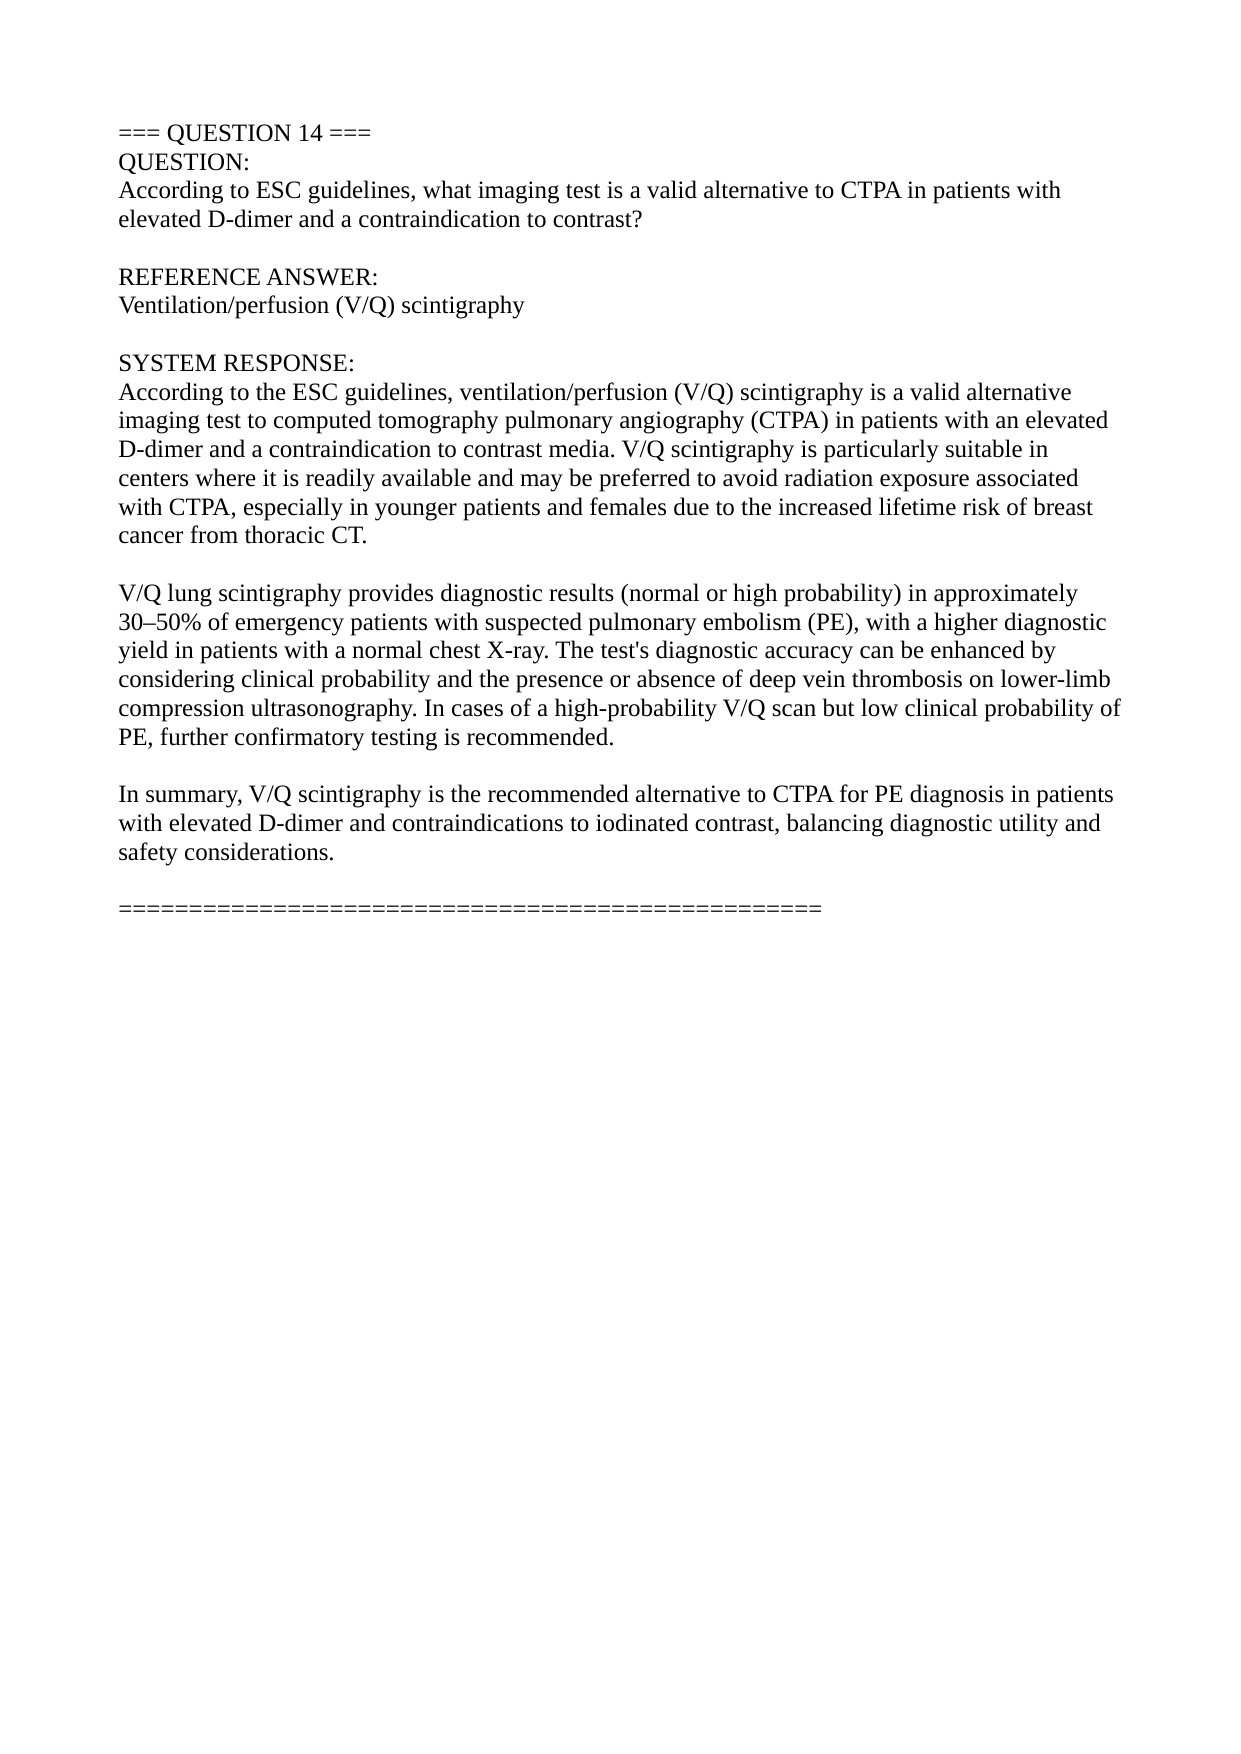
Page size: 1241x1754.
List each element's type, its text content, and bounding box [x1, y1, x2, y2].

text === QUESTION 14 === QUESTION: According to ESC guidelines, what imaging test is a valid alternative to CTPA in patients with elevated D-dimer and a contraindication to contrast? REFERENCE ANSWER: Ventilation/perfusion (V/Q) scintigraphy SYSTEM RESPONSE: According to the ESC guidelines, ventilation/perfusion (V/Q) scintigraphy is a valid alternative imaging test to computed tomography pulmonary angiography (CTPA) in patients with an elevated D-dimer and a contraindication to contrast media. V/Q scintigraphy is particularly suitable in centers where it is readily available and may be preferred to avoid radiation exposure associated with CTPA, especially in younger patients and females due to the increased lifetime risk of breast cancer from thoracic CT. V/Q lung scintigraphy provides diagnostic results (normal or high probability) in approximately 30–50% of emergency patients with suspected pulmonary embolism (PE), with a higher diagnostic yield in patients with a normal chest X-ray. The test's diagnostic accuracy can be enhanced by considering clinical probability and the presence or absence of deep vein thrombosis on lower-limb compression ultrasonography. In cases of a high-probability V/Q scan but low clinical probability of PE, further confirmatory testing is recommended. In summary, V/Q scintigraphy is the recommended alternative to CTPA for PE diagnosis in patients with elevated D-dimer and contraindications to iodinated contrast, balancing diagnostic utility and safety considerations. ================================================== [118, 118, 1122, 923]
